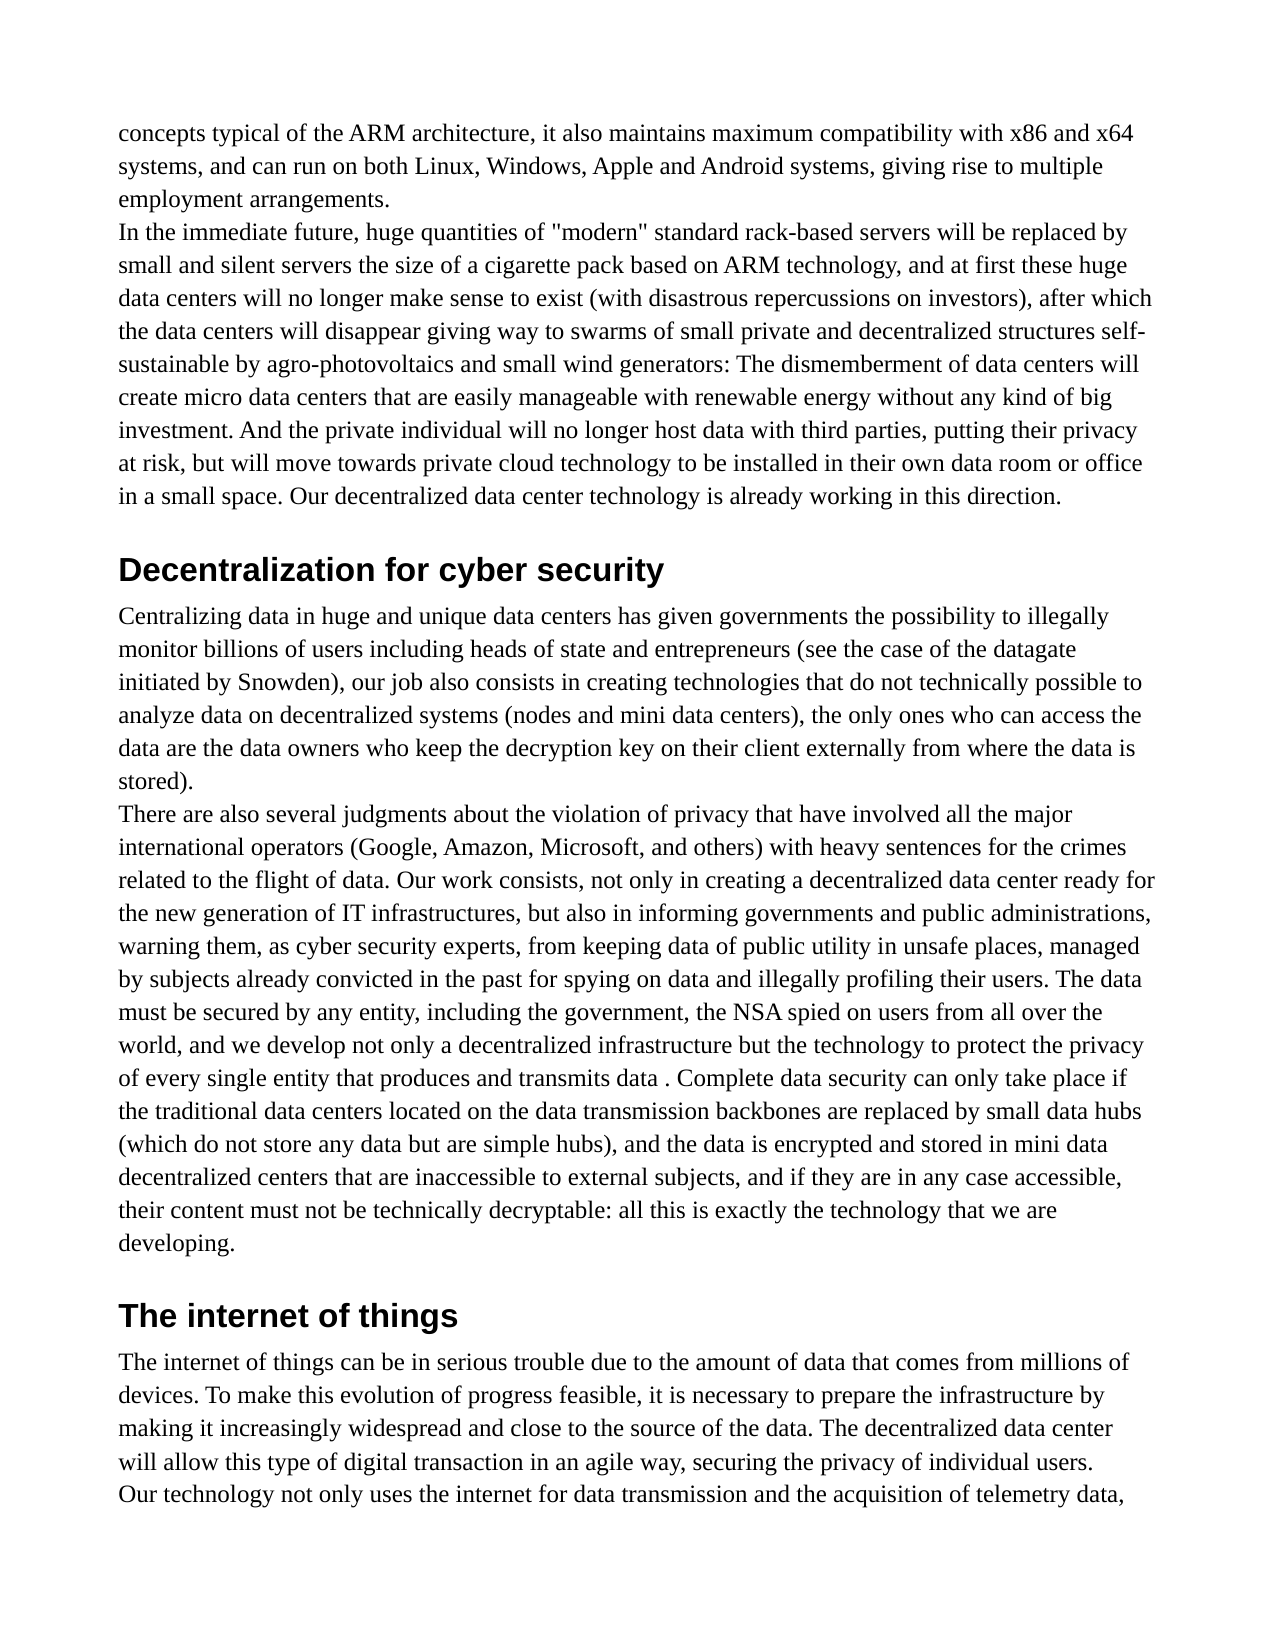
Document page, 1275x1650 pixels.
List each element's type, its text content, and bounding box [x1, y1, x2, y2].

text The internet of things can be in serious trouble due to the amount of data that comes from millions of devices. To make this evolution of progress feasible, it is necessary to prepare the infrastructure by making it increasingly widespread and close to the source of the data. The decentralized data center will allow this type of digital transaction in an agile way, securing the privacy of individual users. Our technology not only uses the internet for data transmission and the acquisition of telemetry data, [118, 1347, 1157, 1508]
text Centralizing data in huge and unique data centers has given governments the possibility to illegally monitor billions of users including heads of state and entrepreneurs (see the case of the datagate initiated by Snowden), our job also consists in creating technologies that do not technically possible to analyze data on decentralized systems (nodes and mini data centers), the only ones who can access the data are the data owners who keep the decryption key on their client externally from where the data is stored). There are also several judgments about the violation of privacy that have involved all the major international operators (Google, Amazon, Microsoft, and others) with heavy sentences for the crimes related to the flight of data. Our work consists, not only in creating a decentralized data center ready for the new generation of IT infrastructures, but also in informing governments and public administrations, warning them, as cyber security experts, from keeping data of public utility in unsafe places, managed by subjects already convicted in the past for spying on data and illegally profiling their users. The data must be secured by any entity, including the government, the NSA spied on users from all over the world, and we develop not only a decentralized infrastructure but the technology to protect the privacy of every single entity that produces and transmits data . Complete data security can only take place if the traditional data centers located on the data transmission backbones are replaced by small data hubs (which do not store any data but are simple hubs), and the data is encrypted and stored in mini data decentralized centers that are inaccessible to external subjects, and if they are in any case accessible, their content must not be technically decryptable: all this is exactly the technology that we are developing. [118, 601, 1157, 1257]
subtitle The internet of things [118, 1297, 1157, 1335]
text concepts typical of the ARM architecture, it also maintains maximum compatibility with x86 and x64 systems, and can run on both Linux, Windows, Apple and Android systems, giving rise to multiple employment arrangements. In the immediate future, huge quantities of "modern" standard rack-based servers will be replaced by small and silent servers the size of a cigarette pack based on ARM technology, and at first these huge data centers will no longer make sense to exist (with disastrous repercussions on investors), after which the data centers will disappear giving way to swarms of small private and decentralized structures self-sustainable by agro-photovoltaics and small wind generators: The dismemberment of data centers will create micro data centers that are easily manageable with renewable energy without any kind of big investment. And the private individual will no longer host data with third parties, putting their privacy at risk, but will move towards private cloud technology to be installed in their own data room or office in a small space. Our decentralized data center technology is already working in this direction. [118, 118, 1157, 510]
subtitle Decentralization for cyber security [118, 550, 1157, 588]
